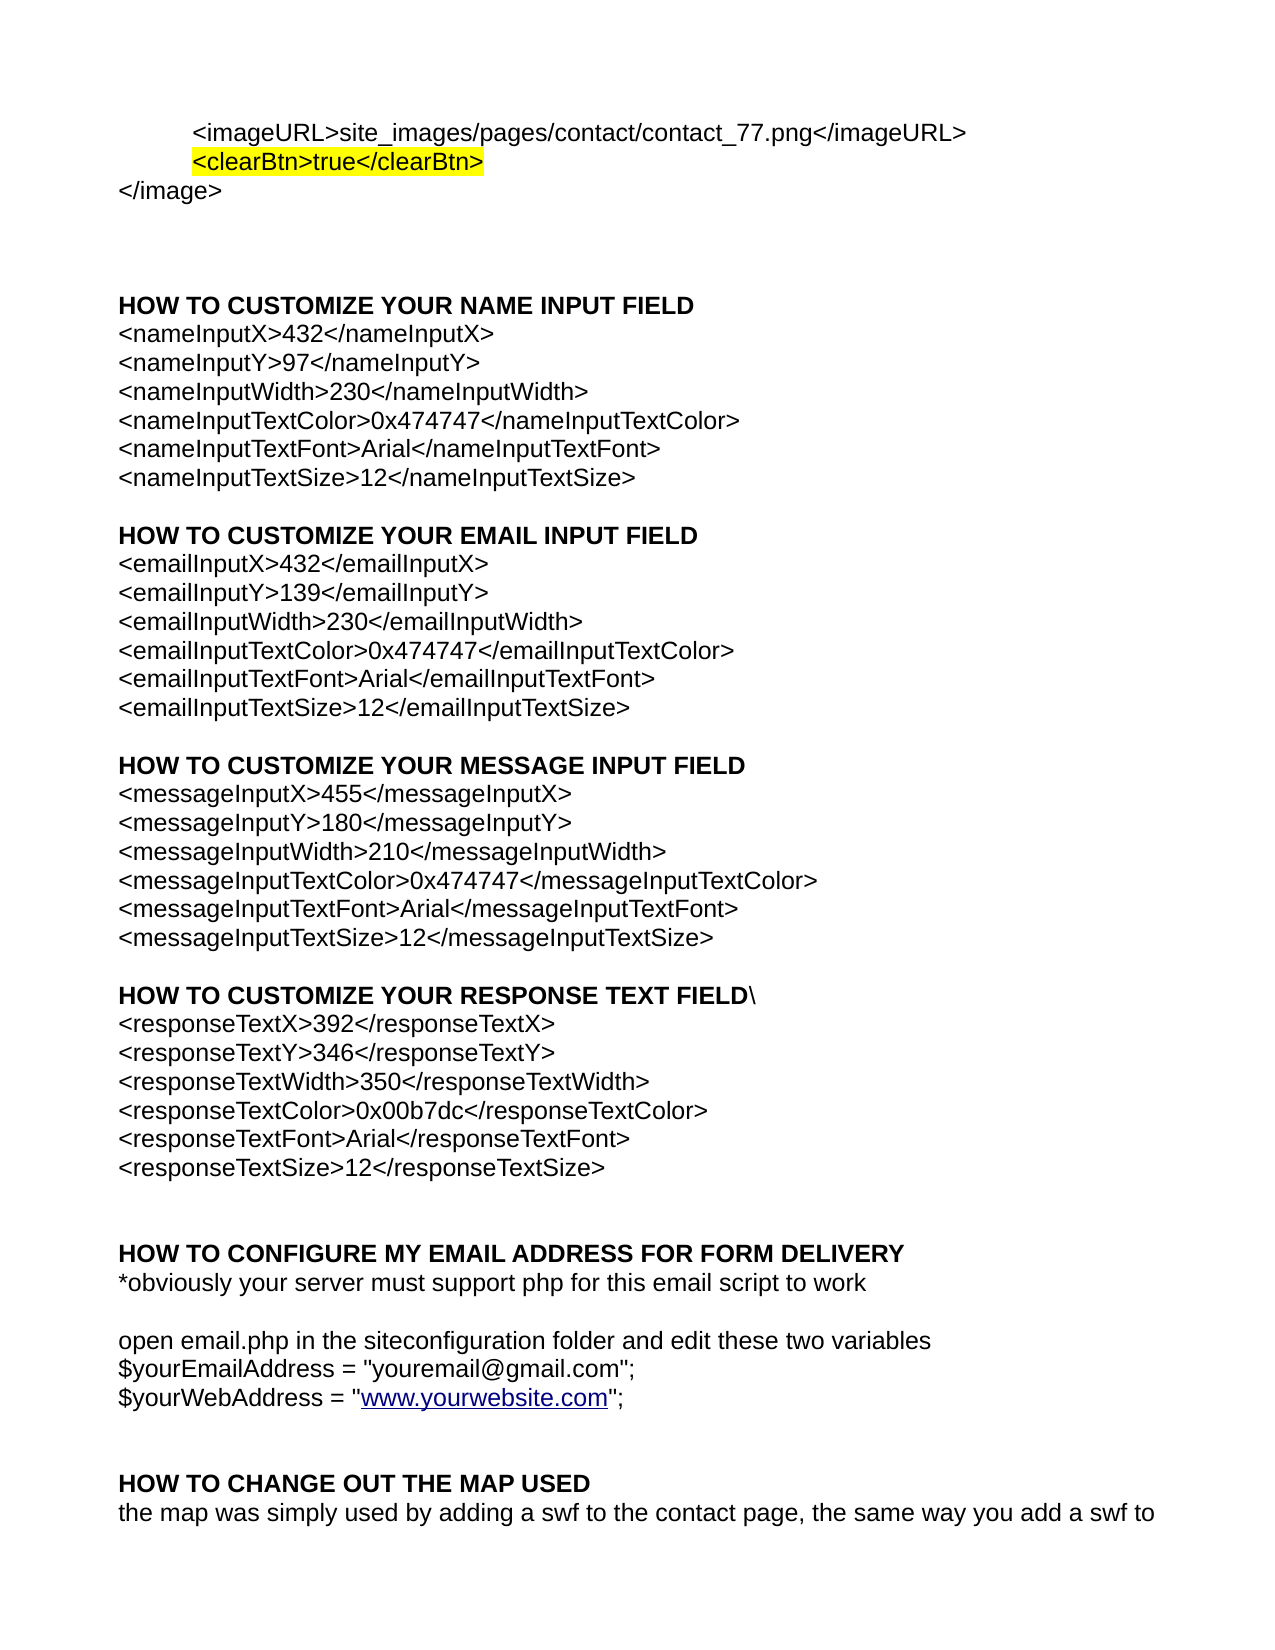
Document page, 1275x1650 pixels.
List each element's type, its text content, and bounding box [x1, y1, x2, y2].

text <responseTextY>346</responseTextY> [118, 1038, 1157, 1067]
text <nameInputWidth>230</nameInputWidth> [118, 377, 1157, 406]
text <clearBtn>true</clearBtn> [118, 147, 1157, 176]
text *obviously your server must support php for this email script to work [118, 1268, 1157, 1297]
text </image> [118, 176, 1157, 204]
text <emailInputTextSize>12</emailInputTextSize> [118, 693, 1157, 722]
text <messageInputWidth>210</messageInputWidth> [118, 837, 1157, 866]
text <messageInputTextSize>12</messageInputTextSize> [118, 923, 1157, 952]
text <nameInputTextFont>Arial</nameInputTextFont> [118, 434, 1157, 463]
text the map was simply used by adding a swf to the contact page, the same way you add a swf to [118, 1498, 1157, 1527]
text <responseTextSize>12</responseTextSize> [118, 1153, 1157, 1182]
text HOW TO CUSTOMIZE YOUR MESSAGE INPUT FIELD [118, 751, 1157, 779]
text <nameInputY>97</nameInputY> [118, 348, 1157, 377]
text <emailInputX>432</emailInputX> [118, 549, 1157, 578]
text <responseTextFont>Arial</responseTextFont> [118, 1124, 1157, 1153]
text HOW TO CONFIGURE MY EMAIL ADDRESS FOR FORM DELIVERY [118, 1239, 1157, 1268]
text <emailInputY>139</emailInputY> [118, 578, 1157, 607]
text open email.php in the siteconfiguration folder and edit these two variables [118, 1326, 1157, 1354]
text <messageInputTextColor>0x474747</messageInputTextColor> [118, 866, 1157, 894]
text <nameInputX>432</nameInputX> [118, 319, 1157, 348]
text <imageURL>site_images/pages/contact/contact_77.png</imageURL> [118, 118, 1157, 147]
text <responseTextX>392</responseTextX> [118, 1009, 1157, 1038]
text HOW TO CUSTOMIZE YOUR EMAIL INPUT FIELD [118, 521, 1157, 549]
text $yourEmailAddress = "youremail@gmail.com"; $yourWebAddress = "www.yourwebsite.com"; [118, 1354, 1157, 1412]
text <nameInputTextSize>12</nameInputTextSize> [118, 463, 1157, 492]
text <messageInputTextFont>Arial</messageInputTextFont> [118, 894, 1157, 923]
text <emailInputWidth>230</emailInputWidth> [118, 607, 1157, 636]
text <responseTextWidth>350</responseTextWidth> [118, 1067, 1157, 1096]
text <messageInputX>455</messageInputX> [118, 779, 1157, 808]
text <responseTextColor>0x00b7dc</responseTextColor> [118, 1096, 1157, 1124]
text <nameInputTextColor>0x474747</nameInputTextColor> [118, 406, 1157, 434]
text HOW TO CHANGE OUT THE MAP USED [118, 1469, 1157, 1498]
text <emailInputTextColor>0x474747</emailInputTextColor> [118, 636, 1157, 664]
text HOW TO CUSTOMIZE YOUR RESPONSE TEXT FIELD\ [118, 981, 1157, 1009]
text <emailInputTextFont>Arial</emailInputTextFont> [118, 664, 1157, 693]
text <messageInputY>180</messageInputY> [118, 808, 1157, 837]
text HOW TO CUSTOMIZE YOUR NAME INPUT FIELD [118, 291, 1157, 319]
